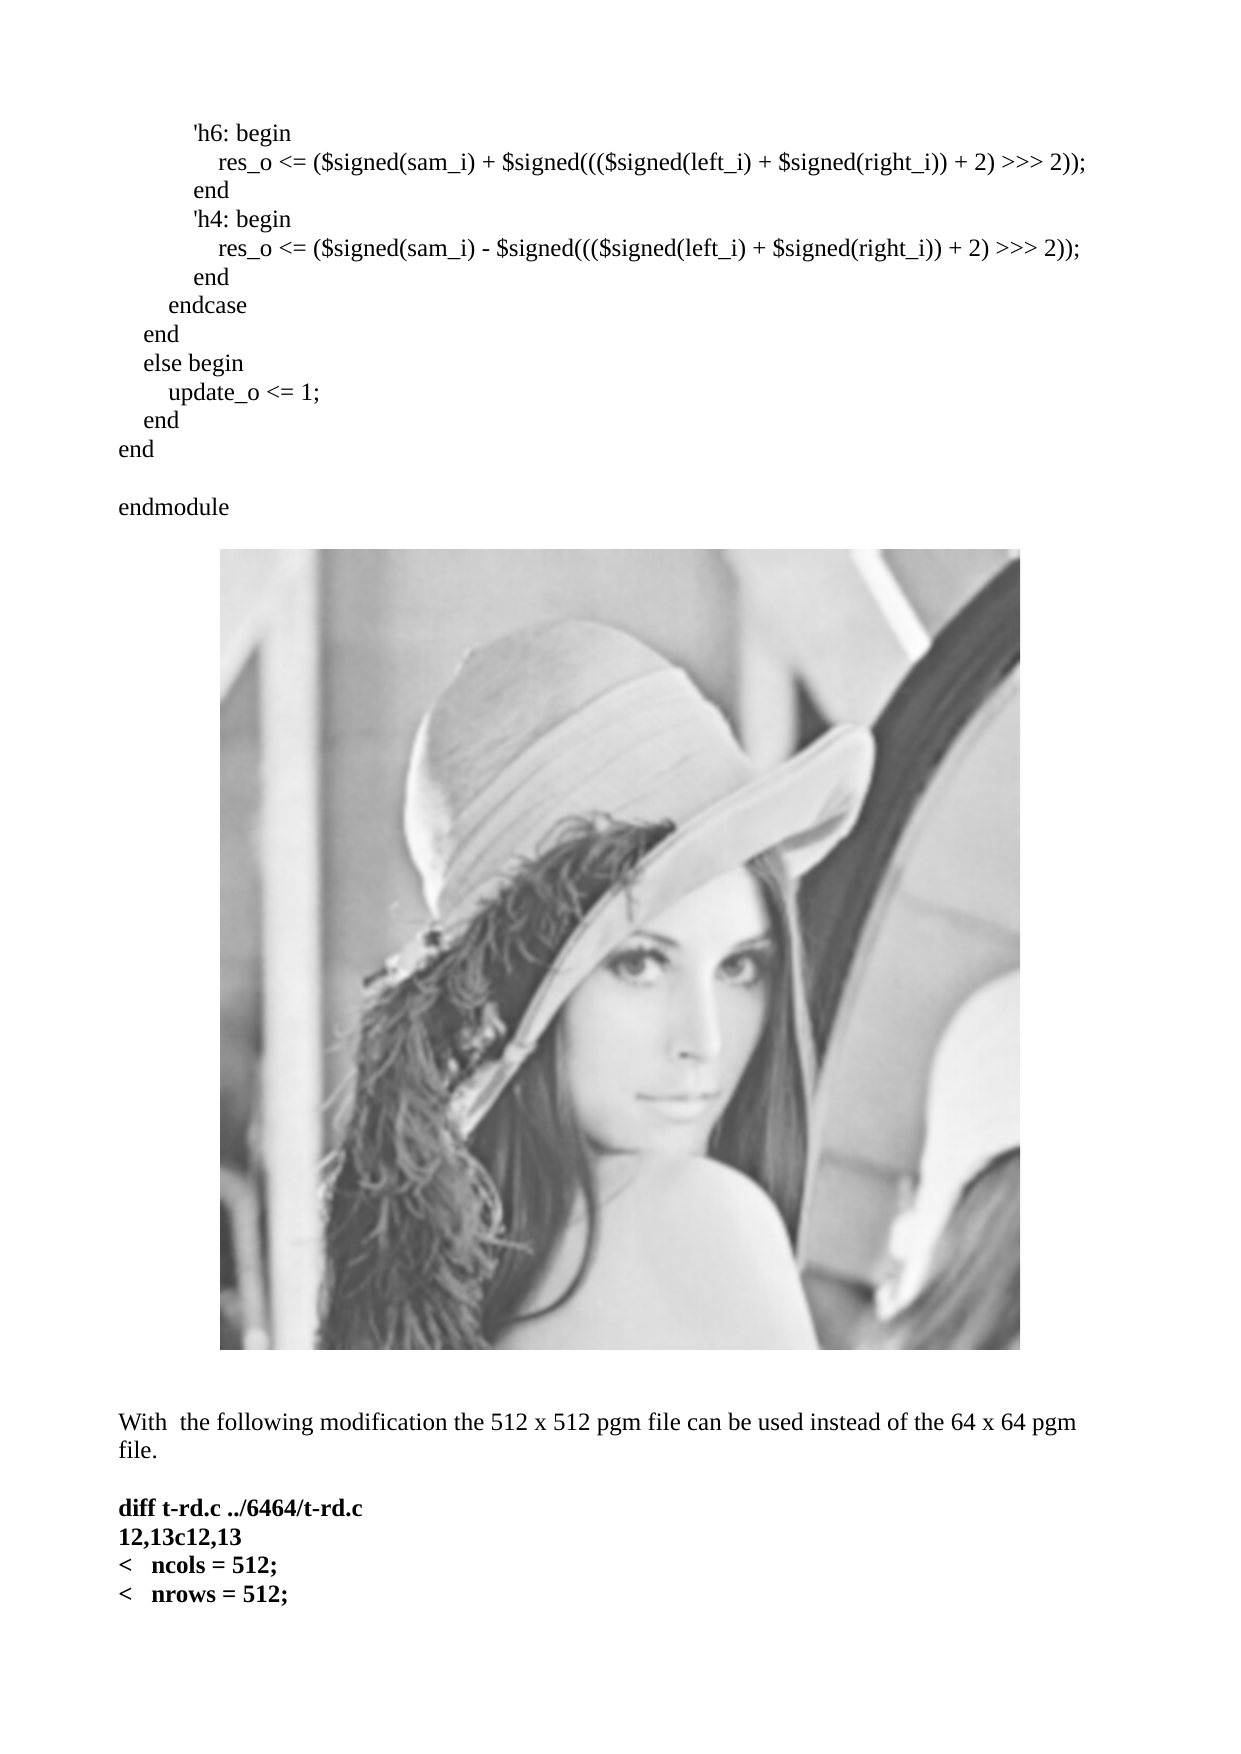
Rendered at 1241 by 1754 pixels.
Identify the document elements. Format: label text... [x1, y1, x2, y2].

text end [118, 406, 1122, 434]
text end [118, 176, 1122, 204]
text endcase [118, 291, 1122, 319]
text < nrows = 512; [118, 1579, 1122, 1608]
text end [118, 319, 1122, 348]
picture [220, 549, 1020, 1350]
text end [118, 262, 1122, 291]
text end [118, 434, 1122, 463]
text endmodule [118, 492, 1122, 521]
text 'h6: begin [118, 118, 1122, 147]
text update_o <= 1; [118, 377, 1122, 406]
text diff t-rd.c ../6464/t-rd.c [118, 1493, 1122, 1522]
text else begin [118, 348, 1122, 377]
text 12,13c12,13 [118, 1522, 1122, 1551]
text < ncols = 512; [118, 1551, 1122, 1579]
text 'h4: begin [118, 204, 1122, 233]
text res_o <= ($signed(sam_i) + $signed((($signed(left_i) + $signed(right_i)) + 2) >>> 2)); [118, 147, 1122, 176]
text With the following modification the 512 x 512 pgm file can be used instead of the 64 x 64 pgm file. [118, 1407, 1122, 1464]
text res_o <= ($signed(sam_i) - $signed((($signed(left_i) + $signed(right_i)) + 2) >>> 2)); [118, 233, 1122, 262]
